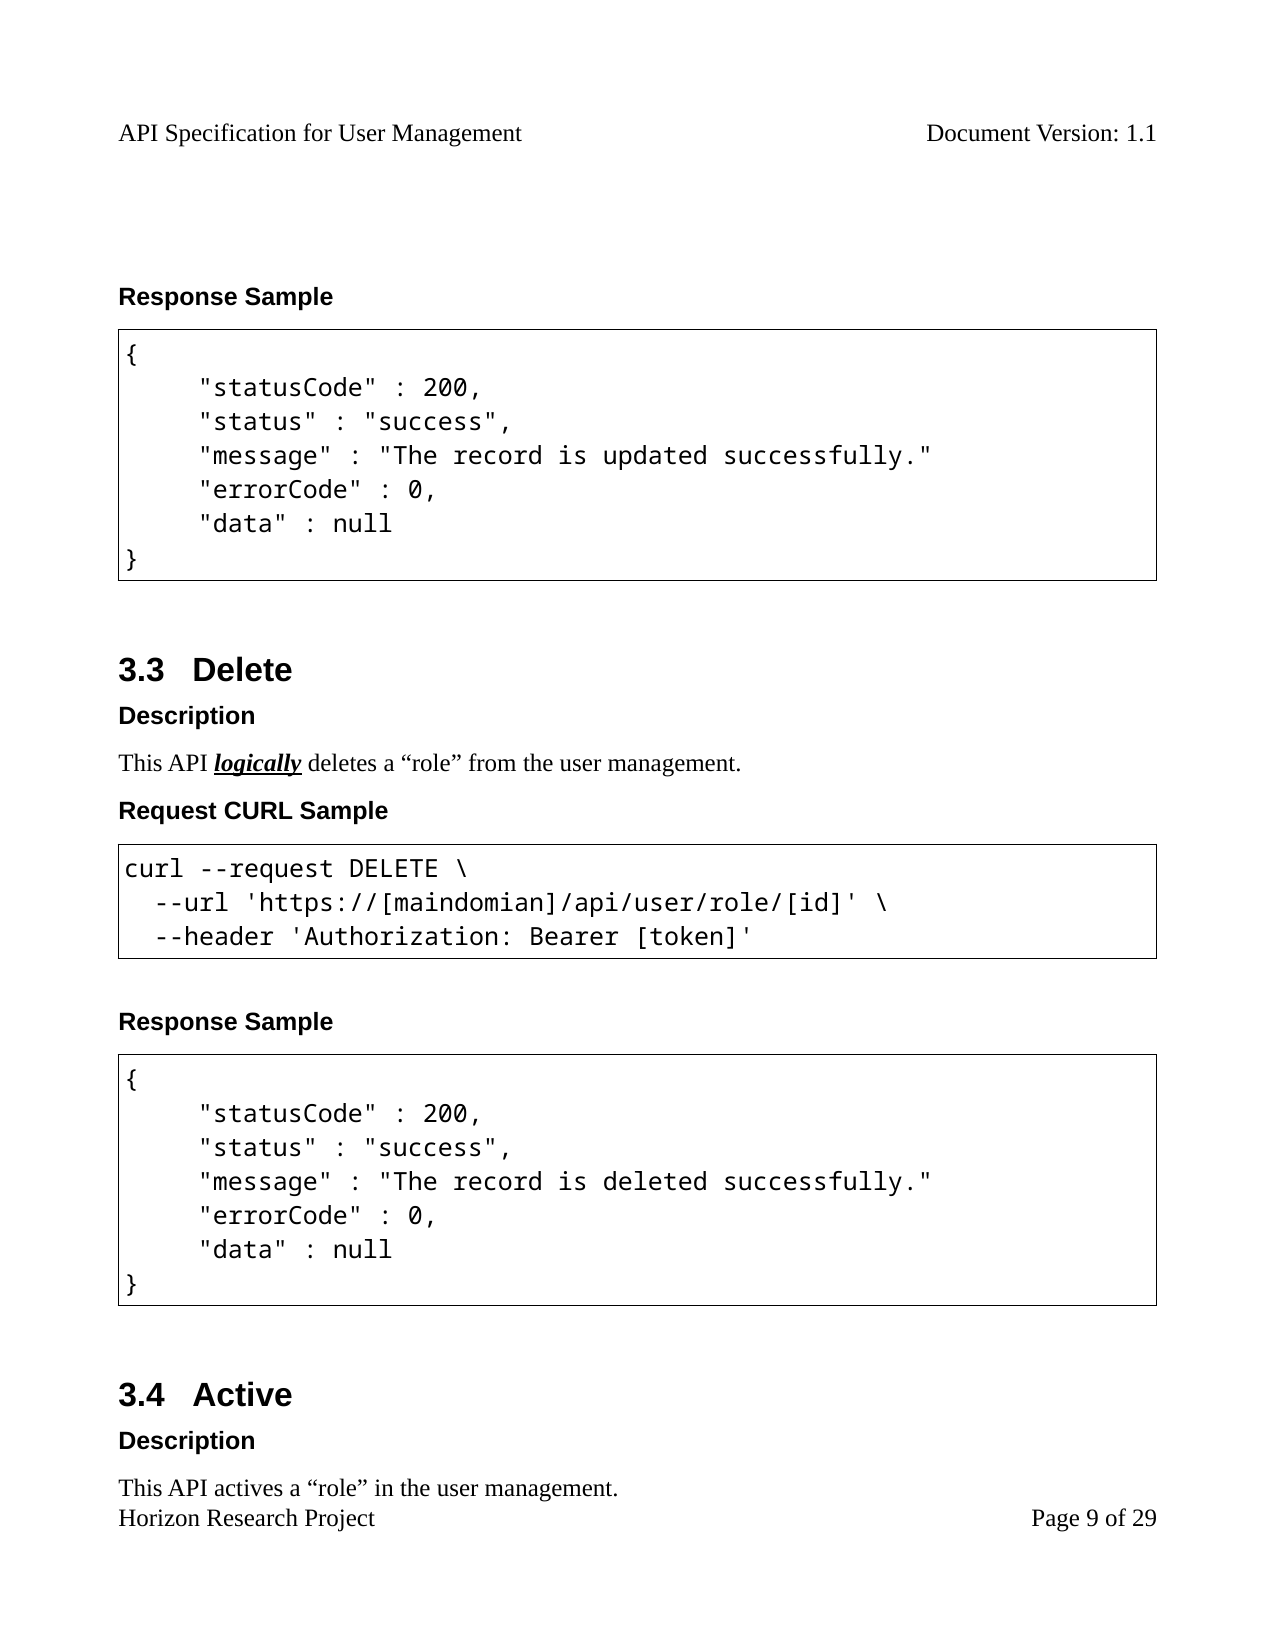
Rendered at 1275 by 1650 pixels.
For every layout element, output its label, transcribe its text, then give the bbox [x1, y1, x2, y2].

table_header curl --request DELETE \ --url 'https://[maindomian]/api/user/role/[id]' \ --header 'Authorization: Bearer [token]' [119, 845, 1156, 958]
text Request CURL Sample [118, 796, 1157, 824]
subtitle Active [118, 1375, 1157, 1413]
text Response Sample [118, 281, 1157, 310]
text Description [118, 701, 1157, 729]
text Response Sample [118, 1007, 1157, 1036]
text This API logically deletes a “role” from the user management. [118, 748, 1157, 777]
text This API actives a “role” in the user management. [118, 1473, 1157, 1502]
subtitle Delete [118, 649, 1157, 688]
text Description [118, 1426, 1157, 1455]
table_header { "statusCode" : 200, "status" : "success", "message" : "The record is updated successfully." "errorCode" : 0, "data" : null } [119, 330, 1156, 580]
table_header { "statusCode" : 200, "status" : "success", "message" : "The record is deleted successfully." "errorCode" : 0, "data" : null } [119, 1055, 1156, 1305]
